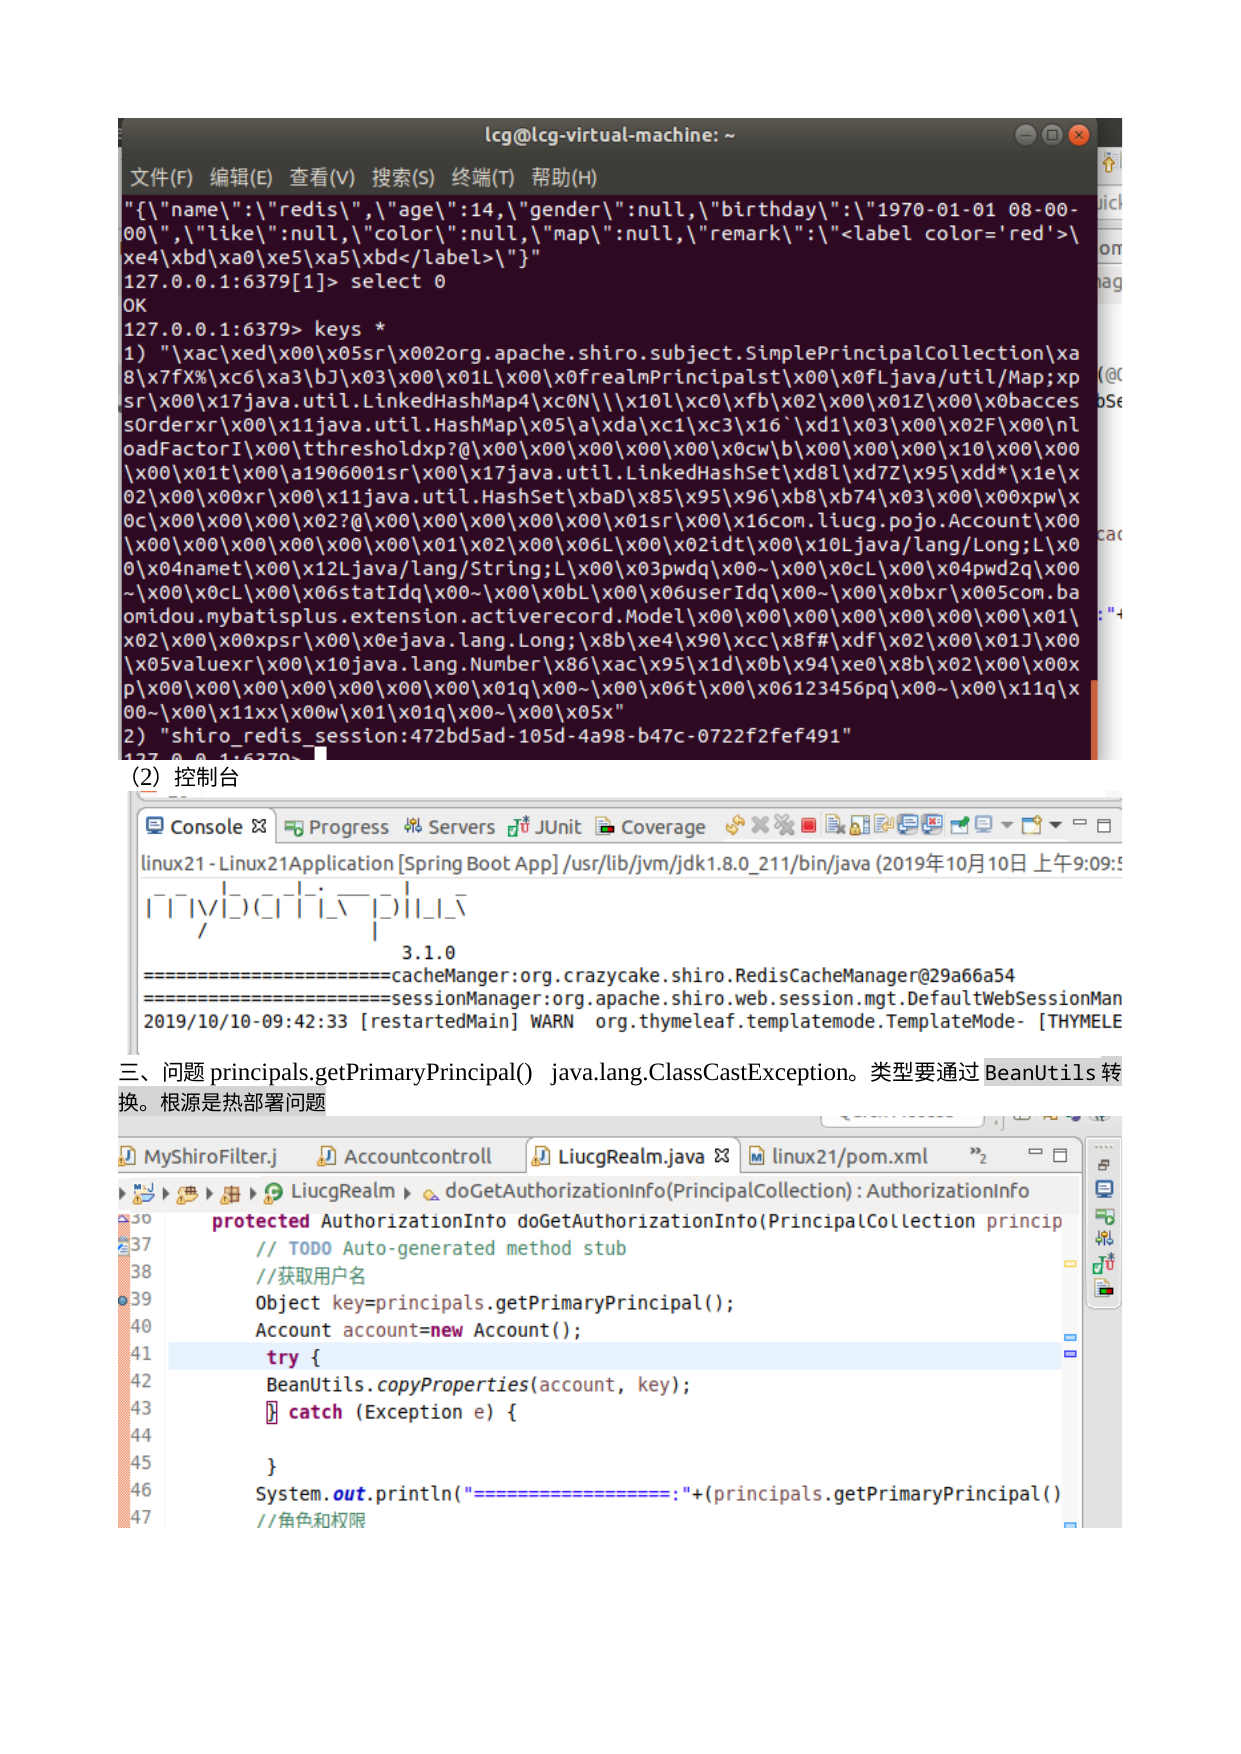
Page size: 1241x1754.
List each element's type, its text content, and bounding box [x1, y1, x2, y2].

text 三、问题principals.getPrimaryPrincipal() java.lang.ClassCastException。类型要通过BeanUtils转换。根源是热部署问题 [118, 1055, 1122, 1116]
text （2）控制台 [118, 760, 1122, 791]
picture [118, 118, 1123, 760]
picture [118, 791, 1123, 1055]
picture [118, 1116, 1123, 1528]
